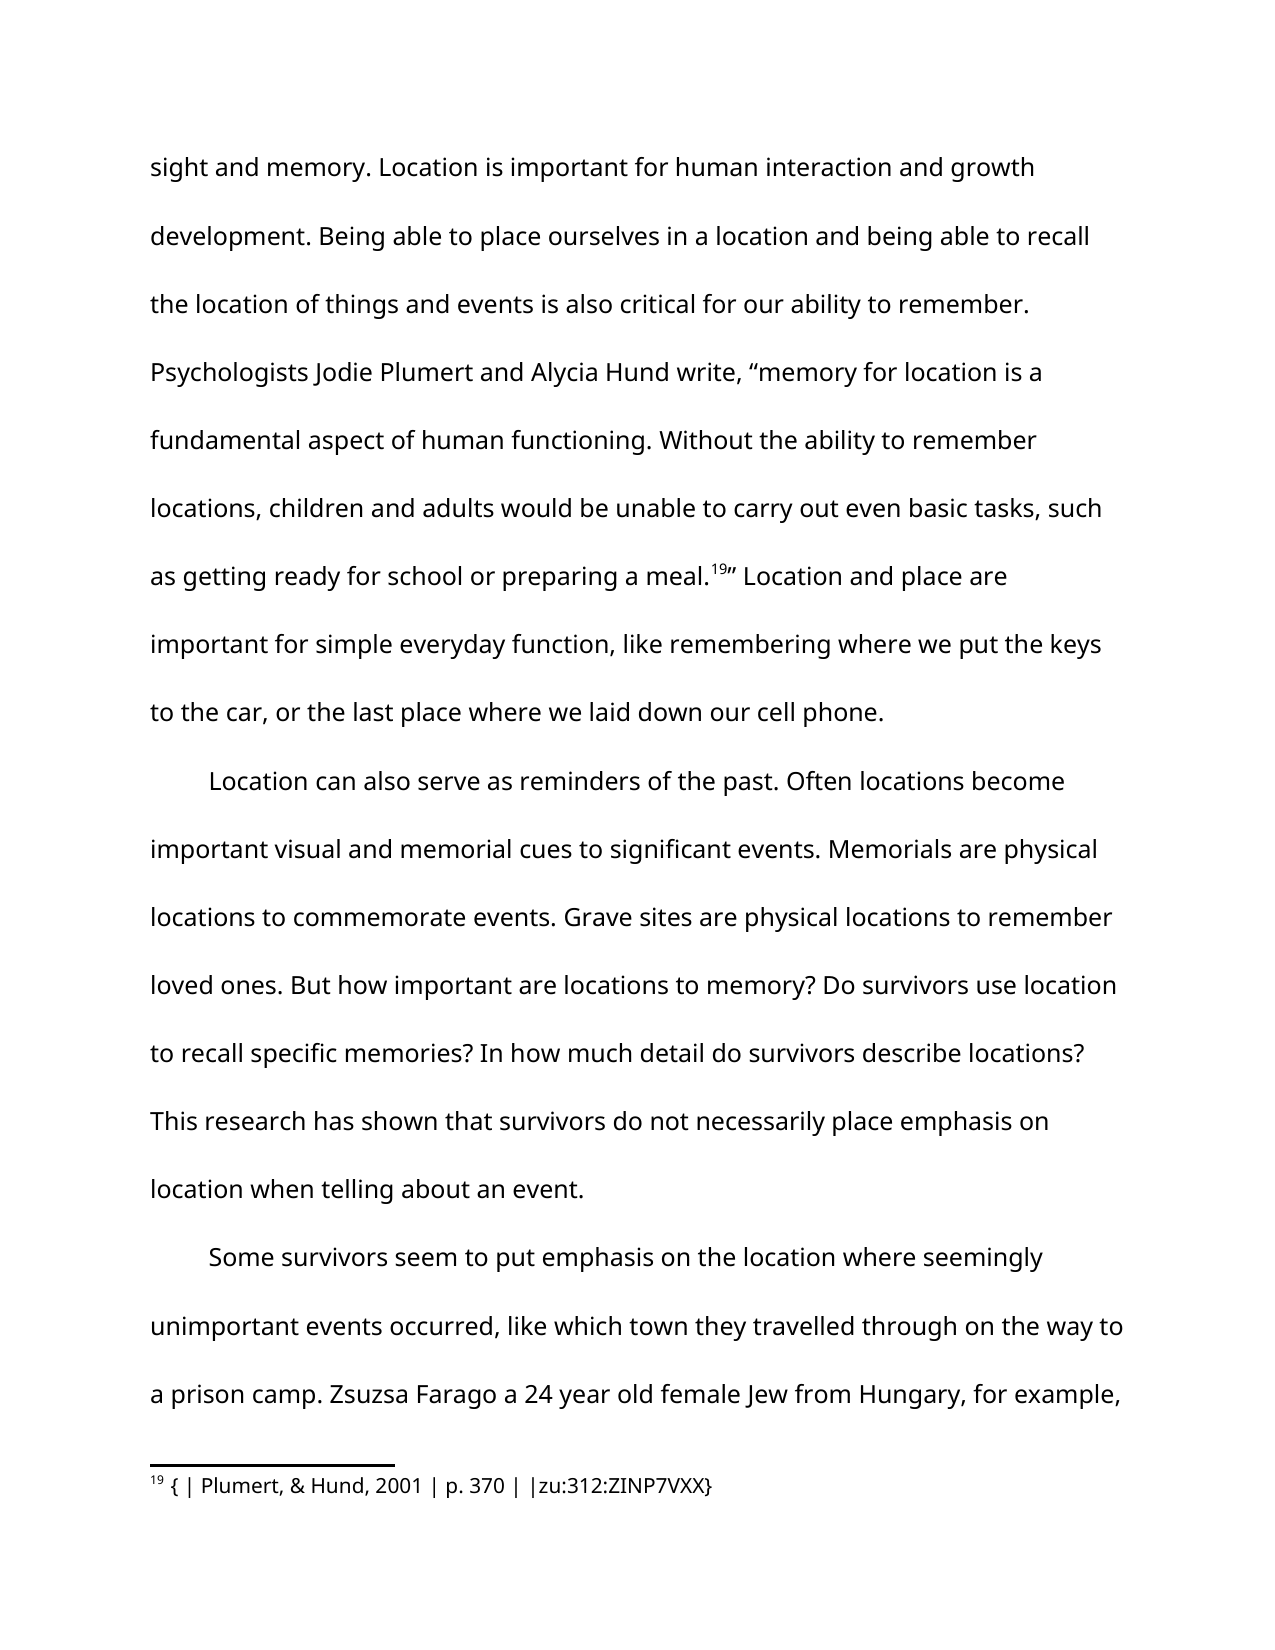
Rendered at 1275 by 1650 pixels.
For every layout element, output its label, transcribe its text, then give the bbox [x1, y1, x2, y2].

text sight and memory. Location is important for human interaction and growth development. Being able to place ourselves in a location and being able to recall the location of things and events is also critical for our ability to remember. Psychologists Jodie Plumert and Alycia Hund write, “memory for location is a fundamental aspect of human functioning. Without the ability to remember locations, children and adults would be unable to carry out even basic tasks, such as getting ready for school or preparing a meal.” Location and place are important for simple everyday function, like remembering where we put the keys to the car, or the last place where we laid down our cell phone. [150, 150, 1125, 729]
text { | Plumert, & Hund, 2001 | p. 370 | |zu:312:ZINP7VXX} [150, 1472, 1125, 1500]
text Some survivors seem to put emphasis on the location where seemingly unimportant events occurred, like which town they travelled through on the way to a prison camp. Zsuzsa Farago a 24 year old female Jew from Hungary, for example, [150, 1240, 1125, 1410]
text Location can also serve as reminders of the past. Often locations become important visual and memorial cues to significant events. Memorials are physical locations to commemorate events. Grave sites are physical locations to remember loved ones. But how important are locations to memory? Do survivors use location to recall specific memories? In how much detail do survivors describe locations? This research has shown that survivors do not necessarily place emphasis on location when telling about an event. [150, 763, 1125, 1206]
